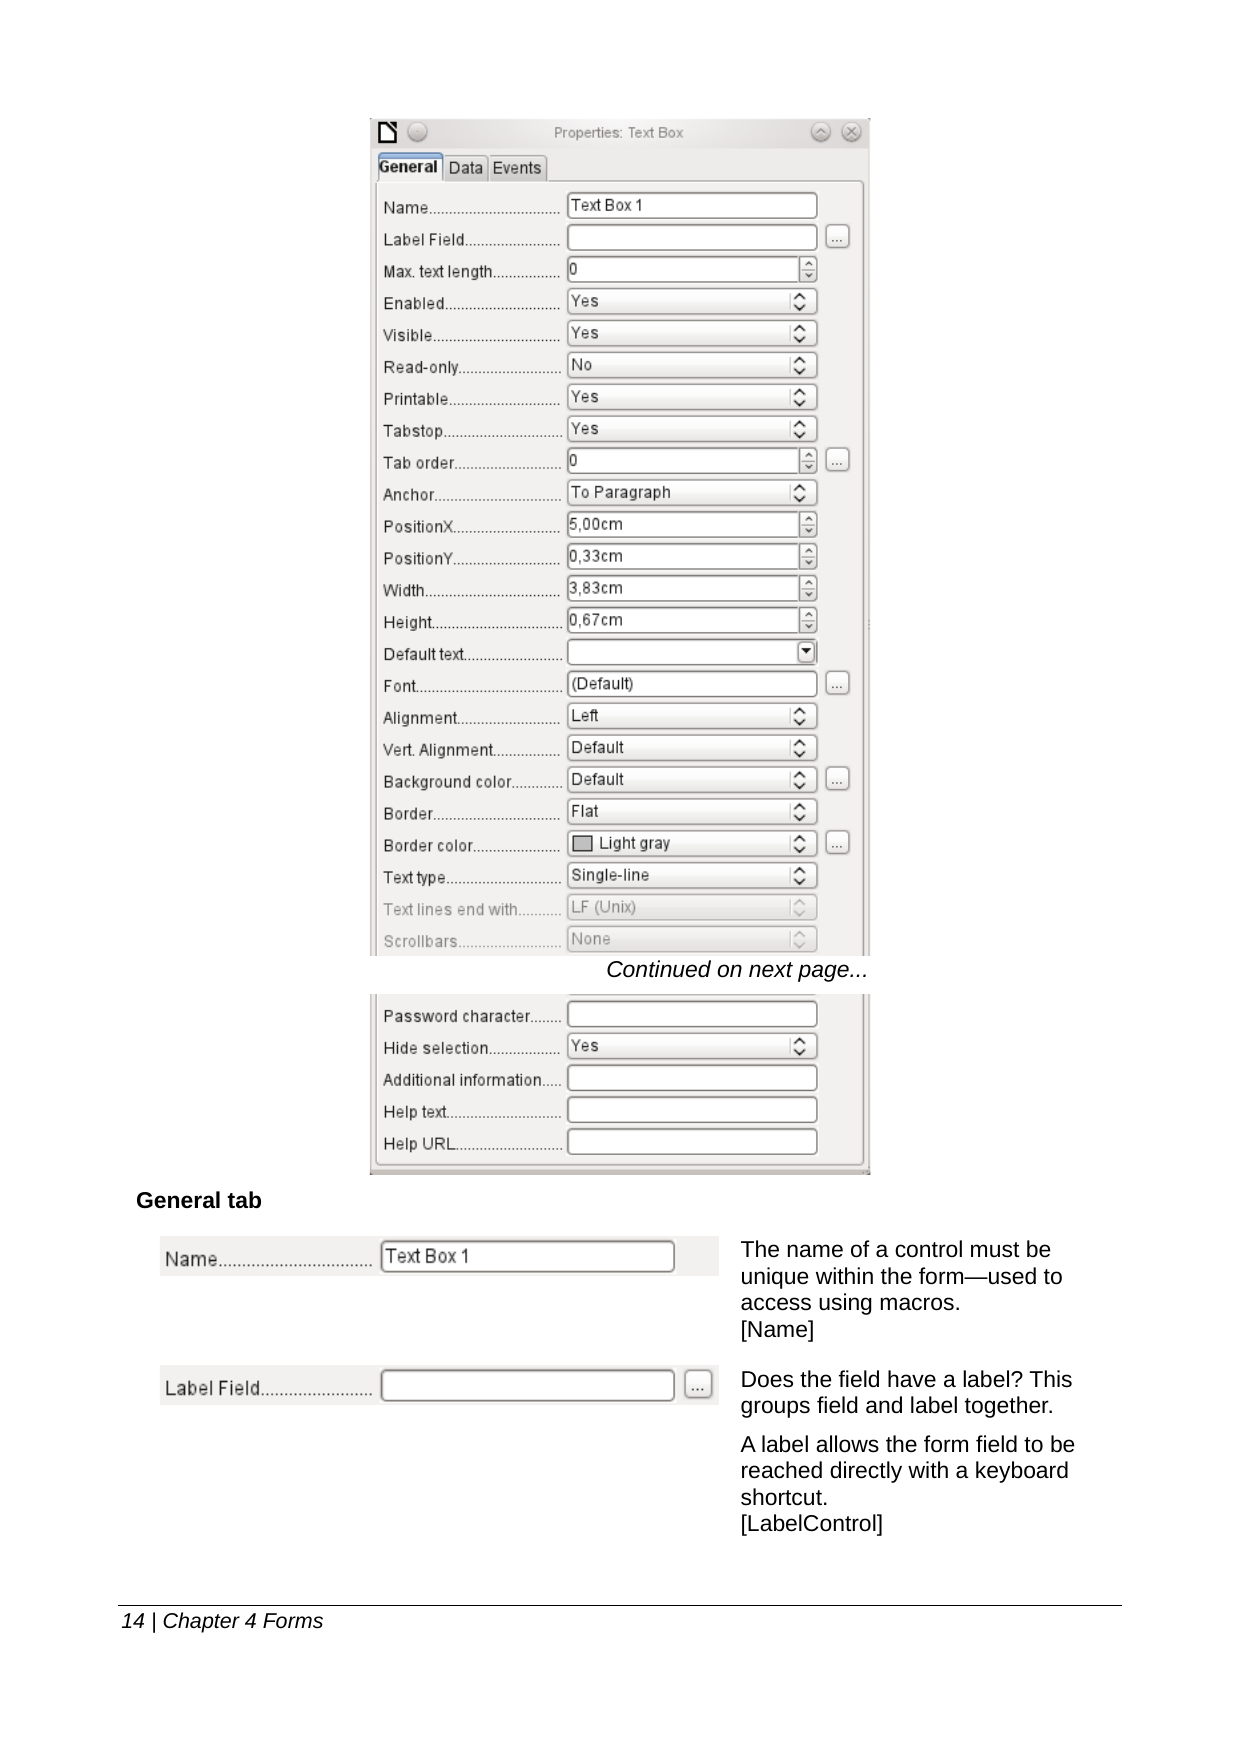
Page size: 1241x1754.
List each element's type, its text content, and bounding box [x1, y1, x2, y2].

picture [159, 1236, 719, 1276]
table_cell [144, 1360, 734, 1555]
picture [369, 118, 871, 956]
picture [159, 1365, 719, 1405]
text Continued on next page... [370, 956, 871, 982]
table_header The name of a control must be unique within the form—used to access using macros. [Name] [735, 1231, 1122, 1360]
text General tab [136, 1187, 1122, 1213]
table_cell Does the field have a label? This groups field and label together. A label allows the form field to be reached directly with a keyboard shortcut. [LabelControl] [735, 1360, 1122, 1555]
table_header [144, 1231, 734, 1360]
